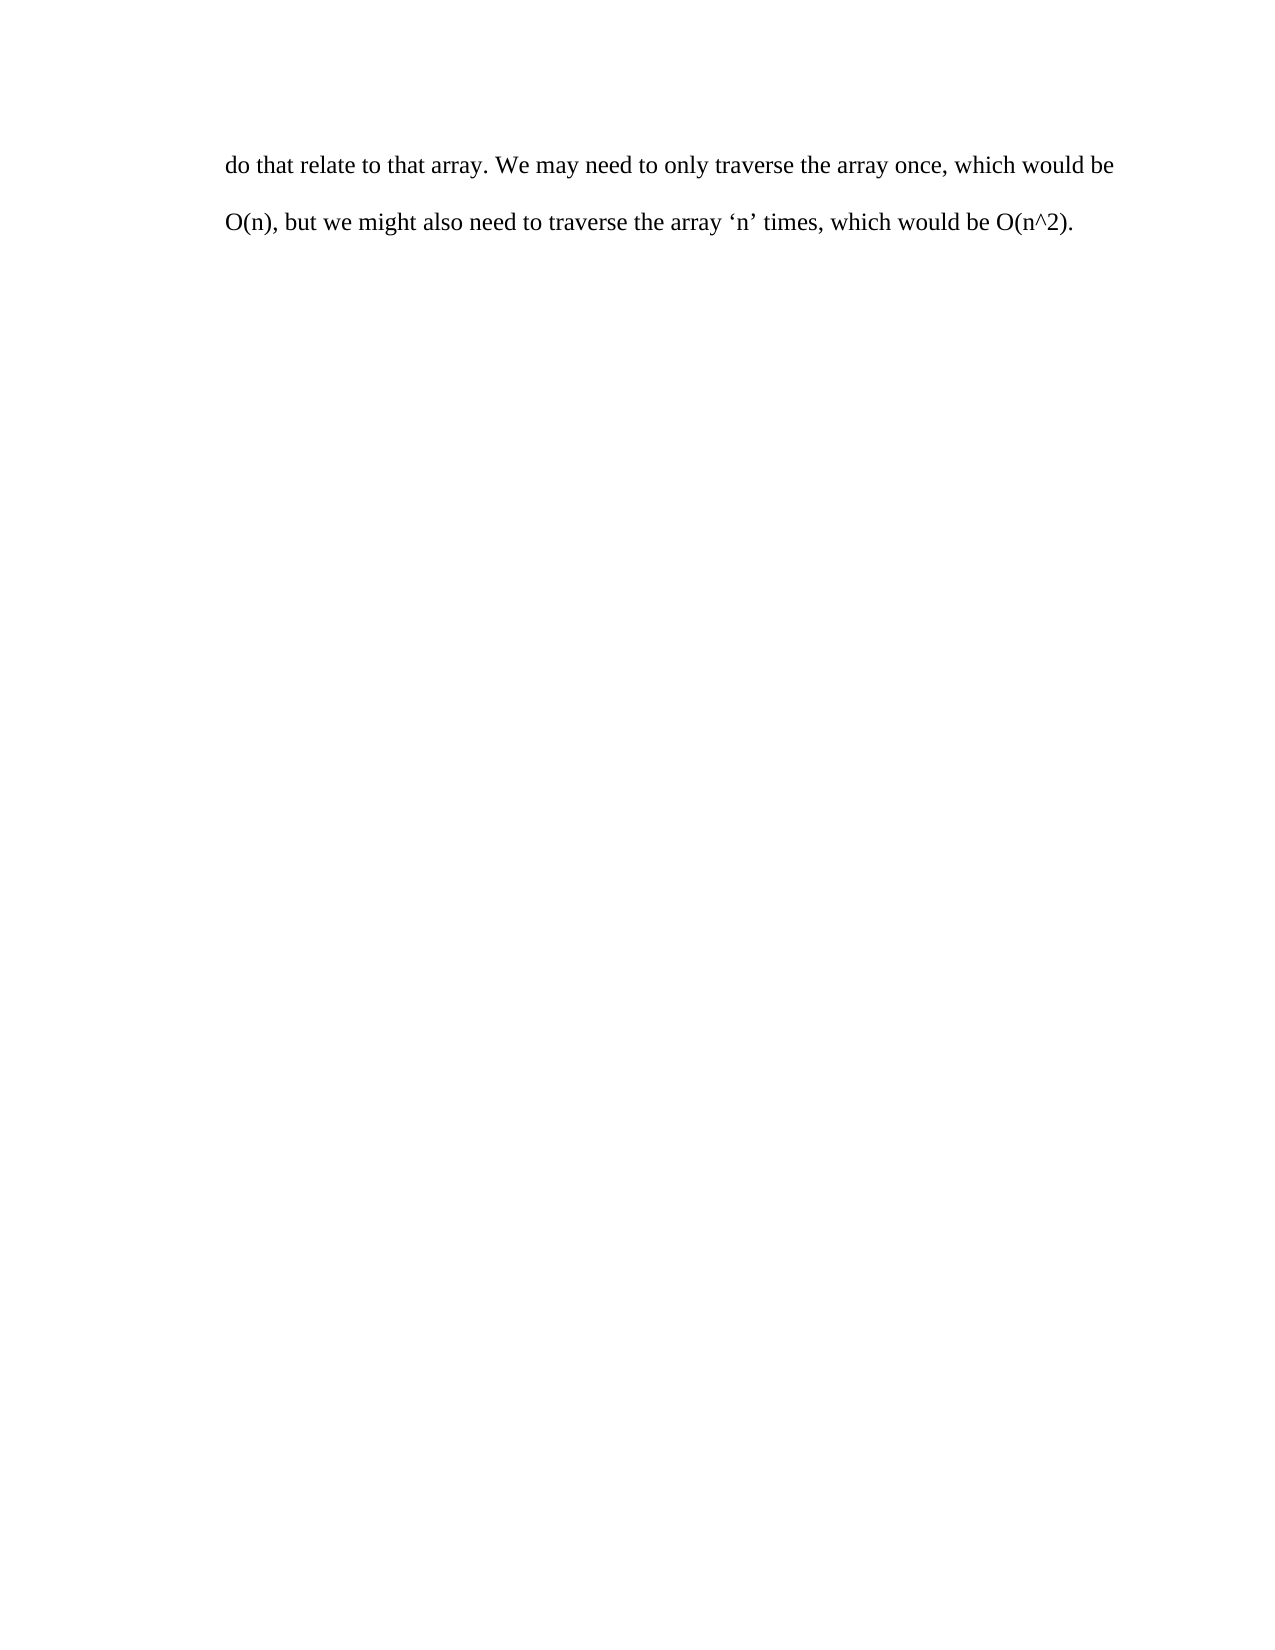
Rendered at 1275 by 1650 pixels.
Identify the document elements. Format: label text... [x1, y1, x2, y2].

list do that relate to that array. We may need to only traverse the array once, which would be O(n), but we might also need to traverse the array ‘n’ times, which would be O(n^2). [187, 150, 1125, 236]
